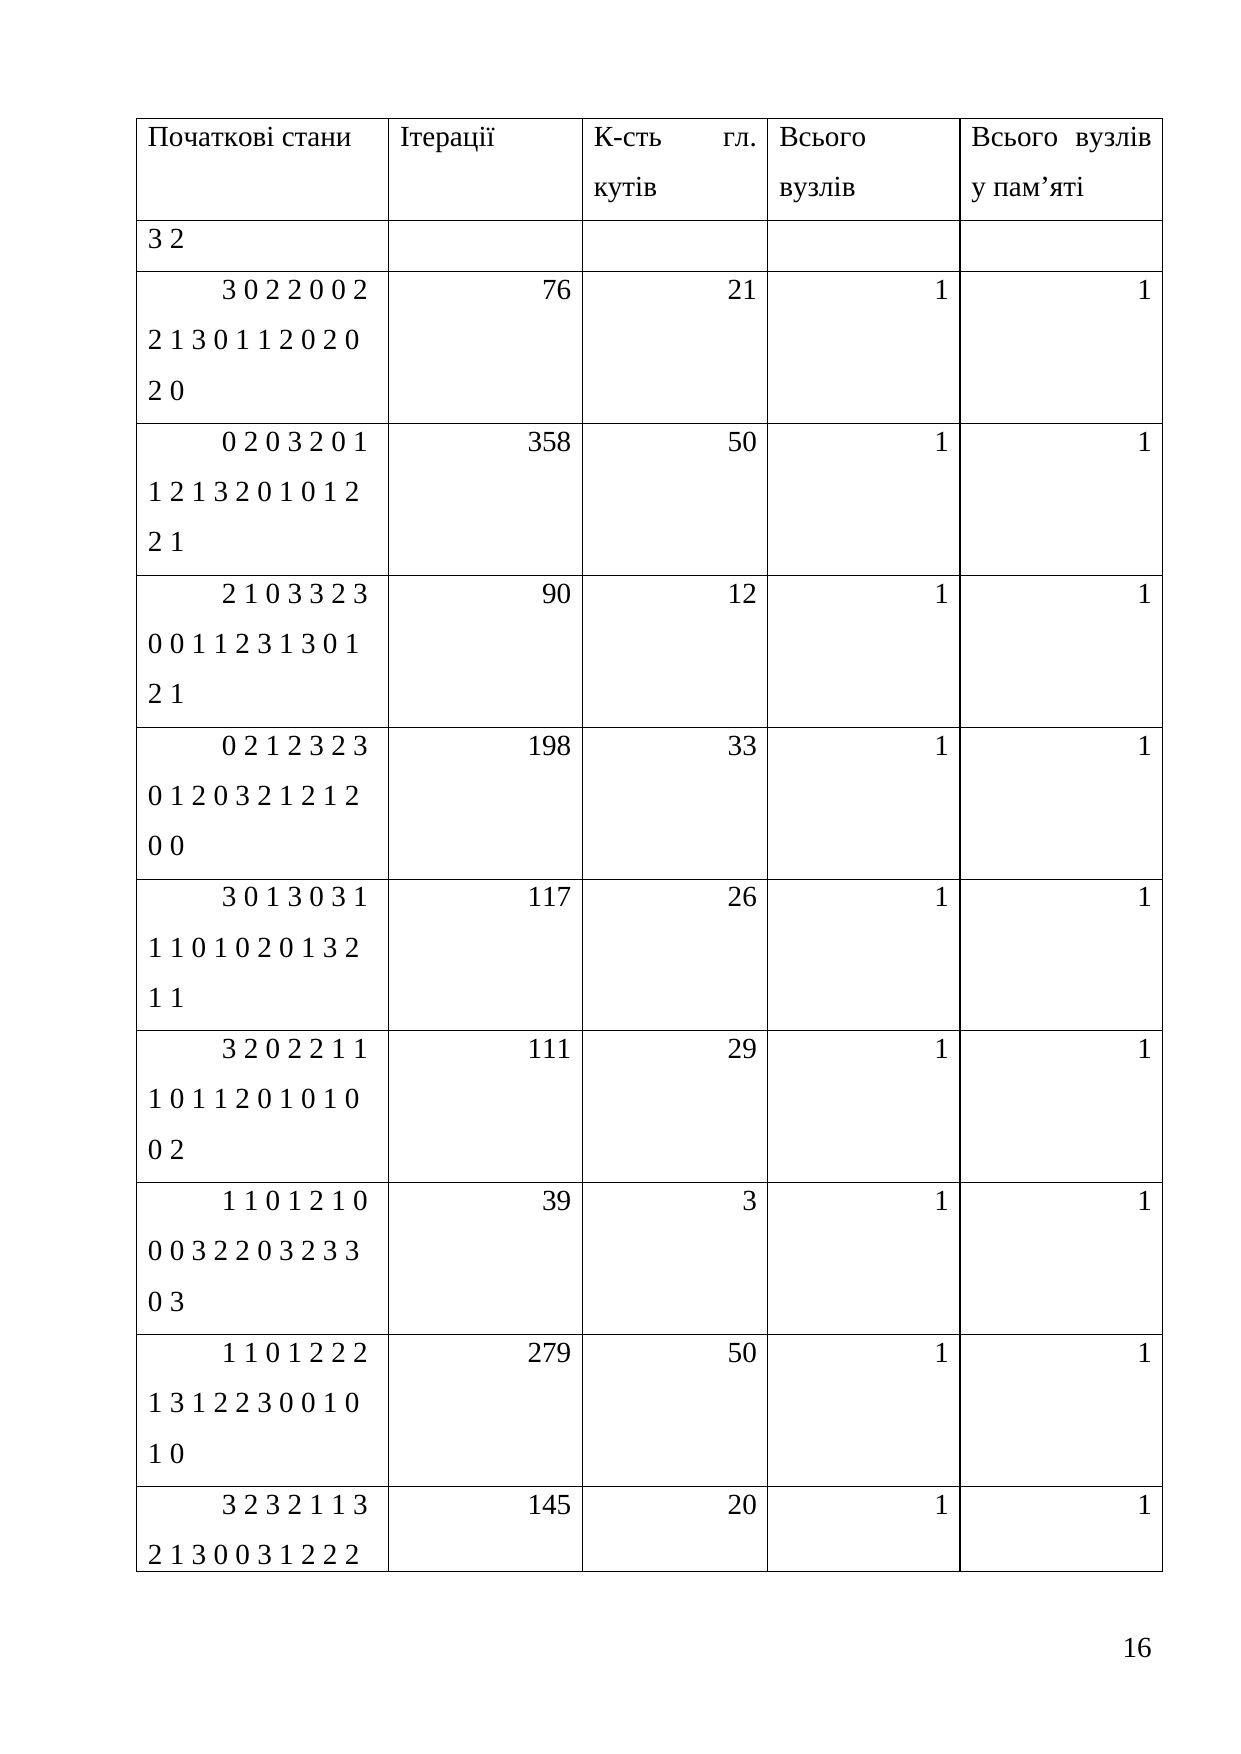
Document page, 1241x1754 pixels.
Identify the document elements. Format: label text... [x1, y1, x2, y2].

table_cell 3 2 0 2 2 1 1 1 0 1 1 2 0 1 0 1 0 0 2 [137, 1031, 388, 1182]
table_cell 117 [389, 880, 582, 1030]
table_cell 3 0 1 3 0 3 1 1 1 0 1 0 2 0 1 3 2 1 1 [137, 880, 388, 1030]
table_header Ітерації [389, 119, 582, 220]
table_cell 1 [961, 1031, 1162, 1182]
table_cell 1 [768, 1183, 959, 1334]
table_cell 76 [389, 272, 582, 423]
table_cell 111 [389, 1031, 582, 1182]
table_cell 33 [583, 728, 767, 878]
table_cell 0 2 1 2 3 2 3 0 1 2 0 3 2 1 2 1 2 0 0 [137, 728, 388, 878]
table_cell 0 2 0 3 2 0 1 1 2 1 3 2 0 1 0 1 2 2 1 [137, 424, 388, 575]
table_cell 1 [768, 728, 959, 878]
table_header Початкові стани [137, 119, 388, 220]
table_cell 39 [389, 1183, 582, 1334]
table_cell 1 [961, 424, 1162, 575]
table_cell 1 [768, 1031, 959, 1182]
table_cell 1 1 0 1 2 2 2 1 3 1 2 2 3 0 0 1 0 1 0 [137, 1335, 388, 1486]
table_header Всього вузлів [768, 119, 959, 220]
table_cell 21 [583, 272, 767, 423]
table_cell 1 [961, 880, 1162, 1030]
table_cell 3 2 [137, 221, 388, 271]
table_cell 1 [768, 424, 959, 575]
table_cell 3 2 3 2 1 1 3 2 1 3 0 0 3 1 2 2 2 [137, 1487, 388, 1571]
table_cell 3 0 2 2 0 0 2 2 1 3 0 1 1 2 0 2 0 2 0 [137, 272, 388, 423]
table_cell [389, 221, 582, 271]
table_cell 2 1 0 3 3 2 3 0 0 1 1 2 3 1 3 0 1 2 1 [137, 576, 388, 727]
table_cell 29 [583, 1031, 767, 1182]
table_cell 1 [961, 1487, 1162, 1571]
table_cell 1 [768, 880, 959, 1030]
table_cell 1 [961, 1183, 1162, 1334]
table_cell 145 [389, 1487, 582, 1571]
table_cell 198 [389, 728, 582, 878]
table_cell 279 [389, 1335, 582, 1486]
table_header К-сть гл. кутів [583, 119, 767, 220]
table_cell 50 [583, 1335, 767, 1486]
table_cell 1 [961, 728, 1162, 878]
table_cell [583, 221, 767, 271]
table_cell [961, 221, 1162, 271]
table_cell 1 [768, 576, 959, 727]
table_cell 1 [768, 1487, 959, 1571]
table_cell 1 [961, 576, 1162, 727]
table_cell 26 [583, 880, 767, 1030]
table_cell 1 [961, 1335, 1162, 1486]
table_cell 1 1 0 1 2 1 0 0 0 3 2 2 0 3 2 3 3 0 3 [137, 1183, 388, 1334]
table_header Всього вузлів у пам’яті [961, 119, 1162, 220]
table_cell [768, 221, 959, 271]
table_cell 3 [583, 1183, 767, 1334]
table_cell 50 [583, 424, 767, 575]
table_cell 358 [389, 424, 582, 575]
table_cell 1 [768, 1335, 959, 1486]
table_cell 1 [961, 272, 1162, 423]
table_cell 20 [583, 1487, 767, 1571]
table_cell 12 [583, 576, 767, 727]
table_cell 90 [389, 576, 582, 727]
table_cell 1 [768, 272, 959, 423]
